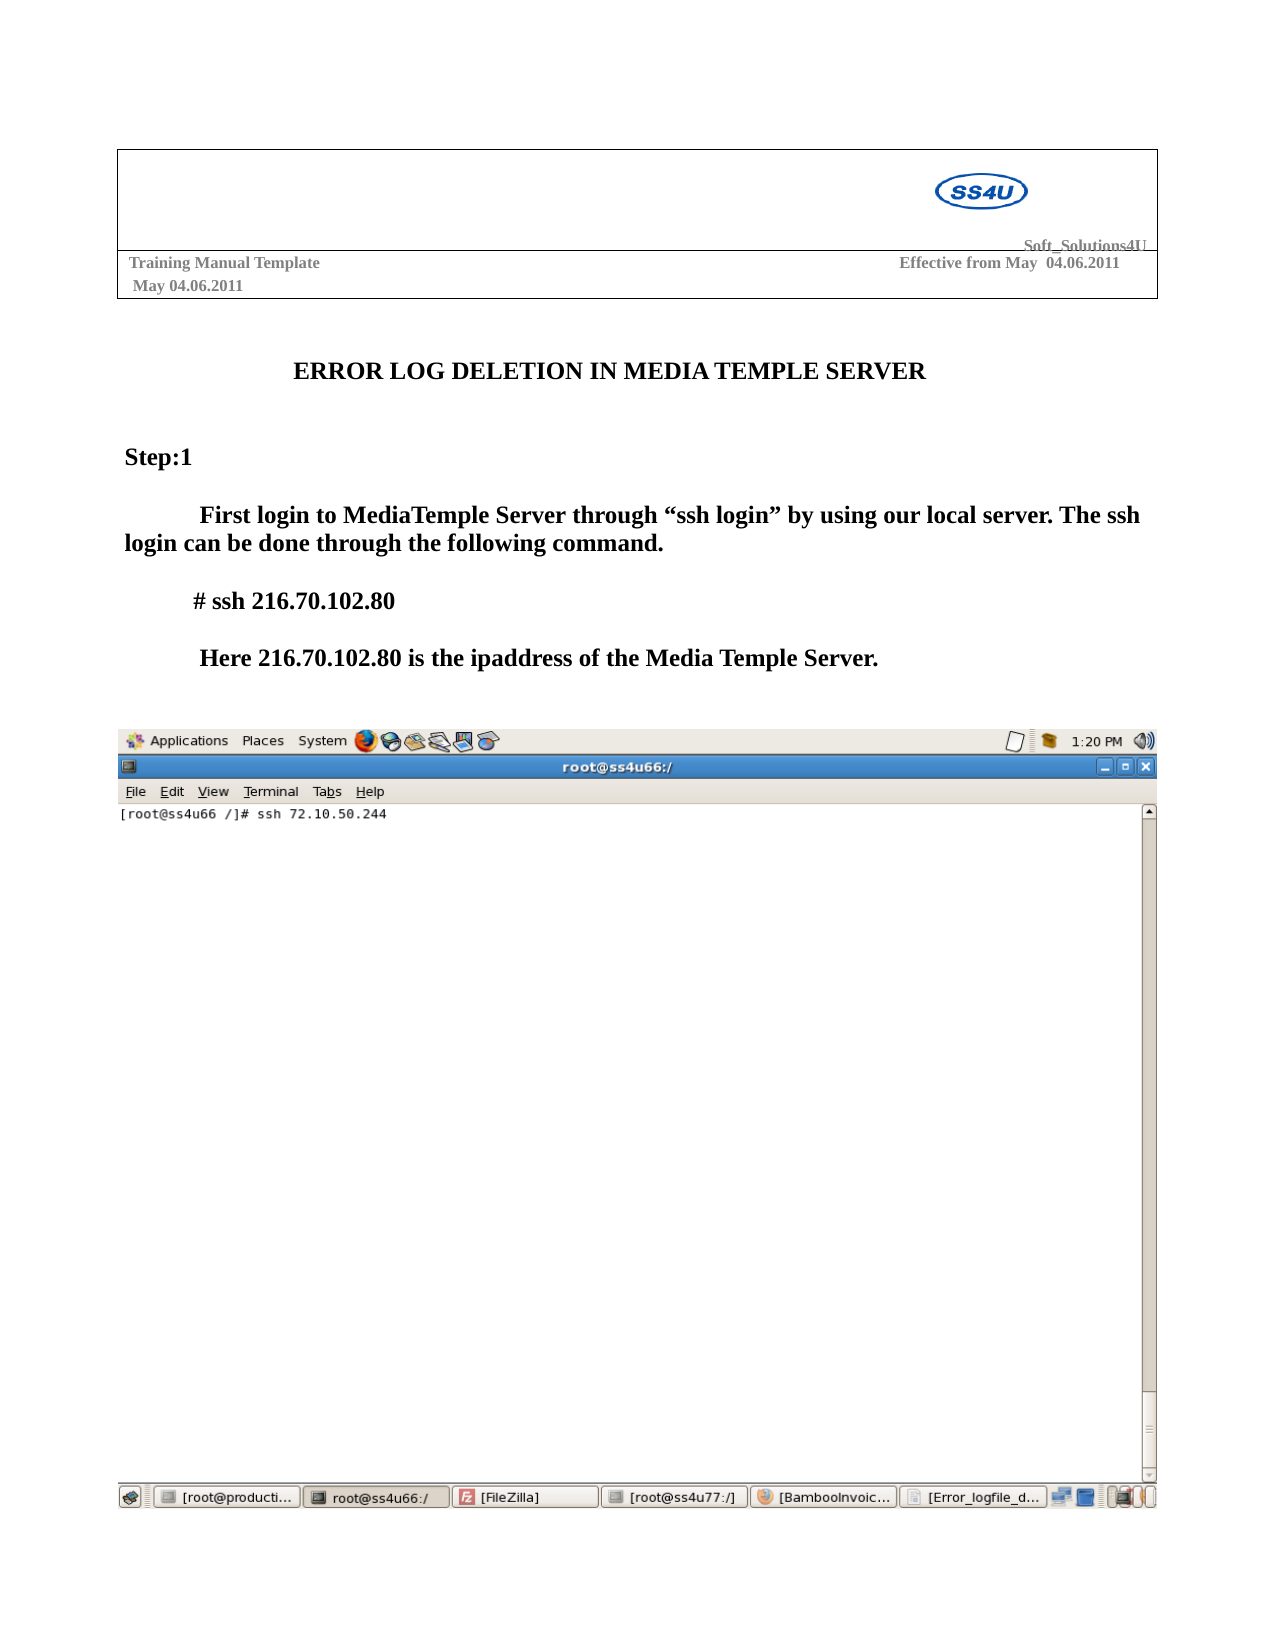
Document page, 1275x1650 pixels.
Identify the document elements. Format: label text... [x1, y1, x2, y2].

text login can be done through the following command. [118, 528, 1157, 557]
table_cell Training Manual Template Effective from May 04.06.2011 May 04.06.2011 [118, 251, 1157, 297]
table_header Soft_Solutions4U Quality System Procedure [118, 150, 1157, 250]
text Here 216.70.102.80 is the ipaddress of the Media Temple Server. [118, 643, 1157, 672]
text Step:1 [118, 442, 1157, 471]
text First login to MediaTemple Server through “ssh login” by using our local server. The ssh [118, 500, 1157, 528]
picture [118, 729, 1157, 1509]
text # ssh 216.70.102.80 [118, 586, 1157, 615]
picture [926, 171, 1118, 210]
text ERROR LOG DELETION IN MEDIA TEMPLE SERVER [118, 356, 1157, 385]
